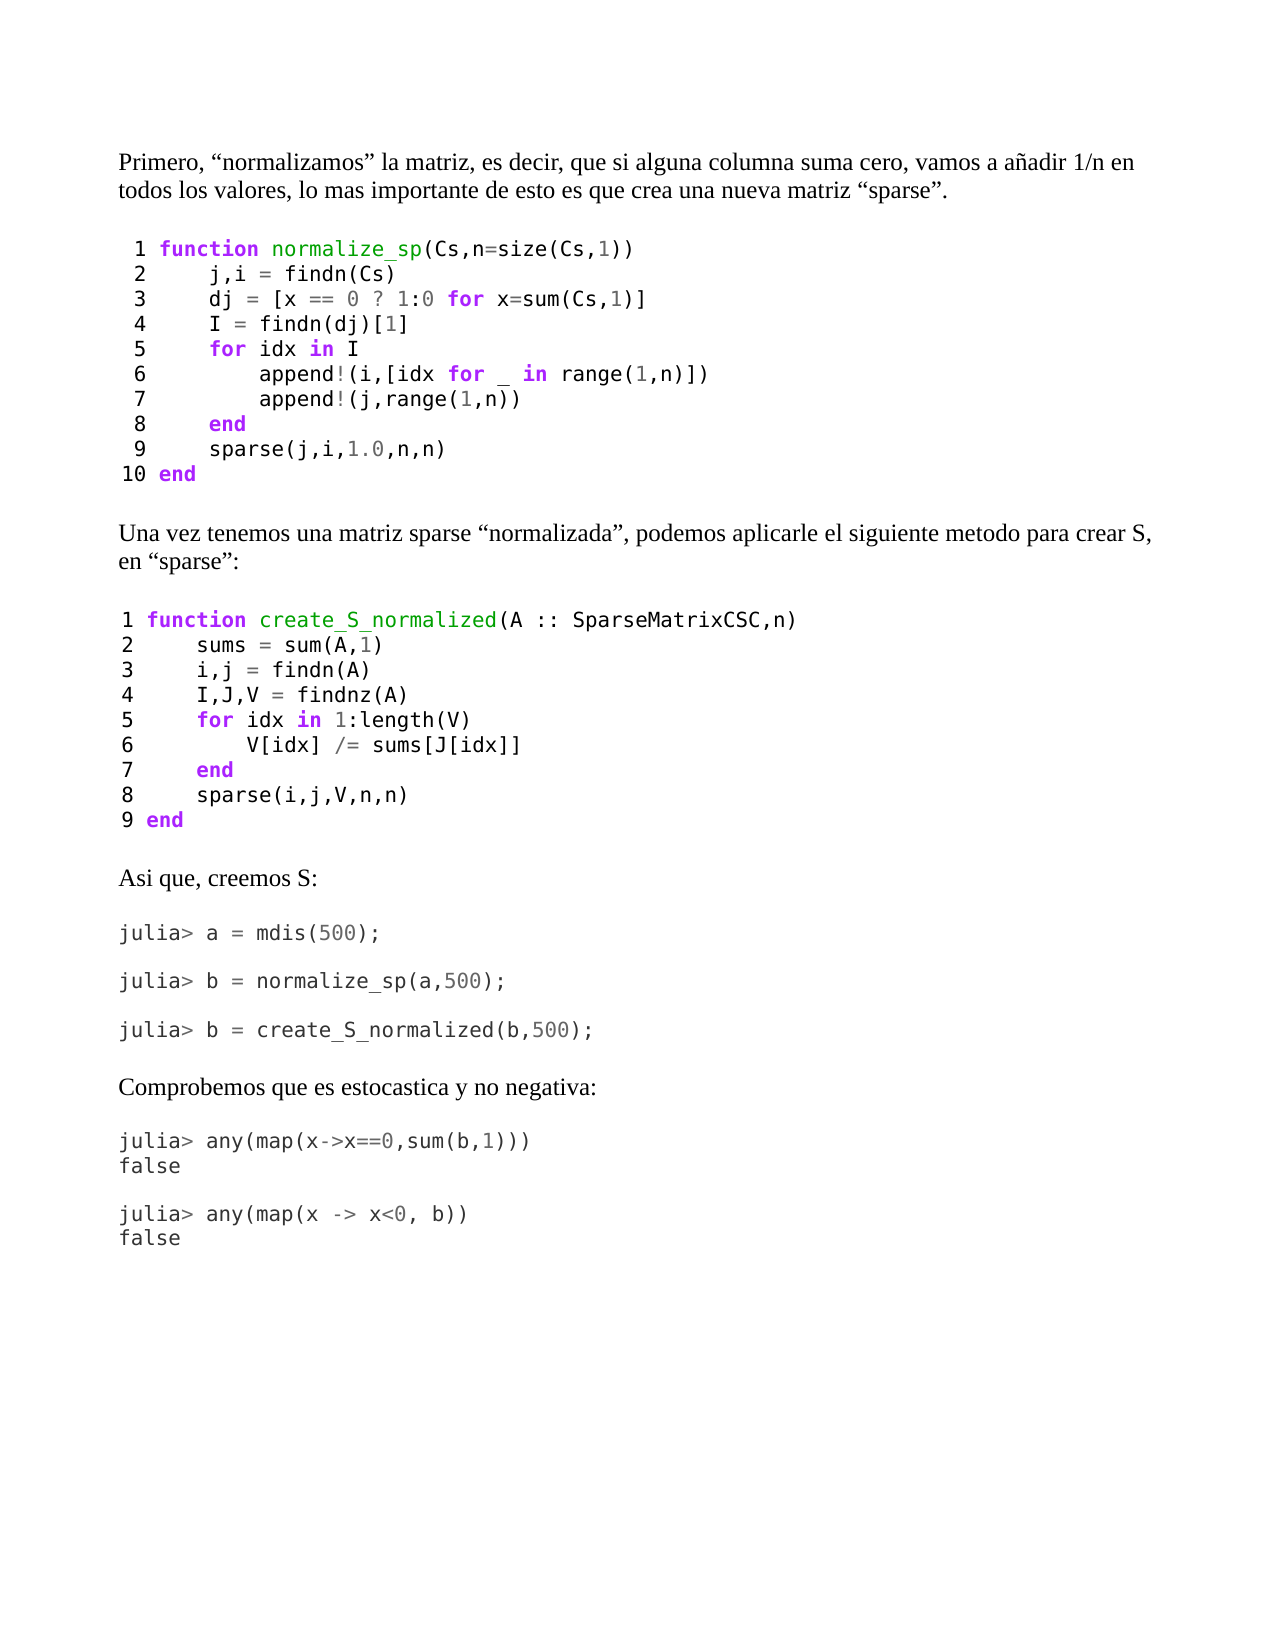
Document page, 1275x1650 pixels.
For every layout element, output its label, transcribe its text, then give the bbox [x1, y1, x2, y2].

text julia> a = mdis(500); [118, 921, 1157, 945]
text julia> any(map(x -> x<0, b)) [118, 1202, 1157, 1226]
text Una vez tenemos una matriz sparse “normalizada”, podemos aplicarle el siguiente metodo para crear S, en “sparse”: [118, 518, 1157, 575]
text julia> b = create_S_normalized(b,500); [118, 1018, 1157, 1042]
table_header function normalize_sp(Cs,n=size(Cs,1)) j,i = findn(Cs) dj = [x == 0 ? 1:0 for x=sum(Cs,1)] I = findn(dj)[1] for idx in I append!(i,[idx for _ in range(1,n)]) append!(j,range(1,n)) end sparse(j,i,1.0,n,n) end [156, 233, 722, 489]
text Comprobemos que es estocastica y no negativa: [118, 1072, 1157, 1101]
text Primero, “normalizamos” la matriz, es decir, que si alguna columna suma cero, vamos a añadir 1/n en todos los valores, lo mas importante de esto es que crea una nueva matriz “sparse”. [118, 147, 1157, 204]
table_header 1 2 3 4 5 6 7 8 9 [118, 604, 143, 835]
text julia> any(map(x->x==0,sum(b,1))) [118, 1129, 1157, 1154]
text julia> b = normalize_sp(a,500); [118, 969, 1157, 994]
table_header 1 2 3 4 5 6 7 8 9 10 [118, 233, 156, 489]
text false [118, 1226, 1157, 1251]
text Asi que, creemos S: [118, 863, 1157, 892]
text false [118, 1154, 1157, 1178]
table_header function create_S_normalized(A :: SparseMatrixCSC,n) sums = sum(A,1) i,j = findn(A) I,J,V = findnz(A) for idx in 1:length(V) V[idx] /= sums[J[idx]] end sparse(i,j,V,n,n) end [143, 604, 810, 835]
